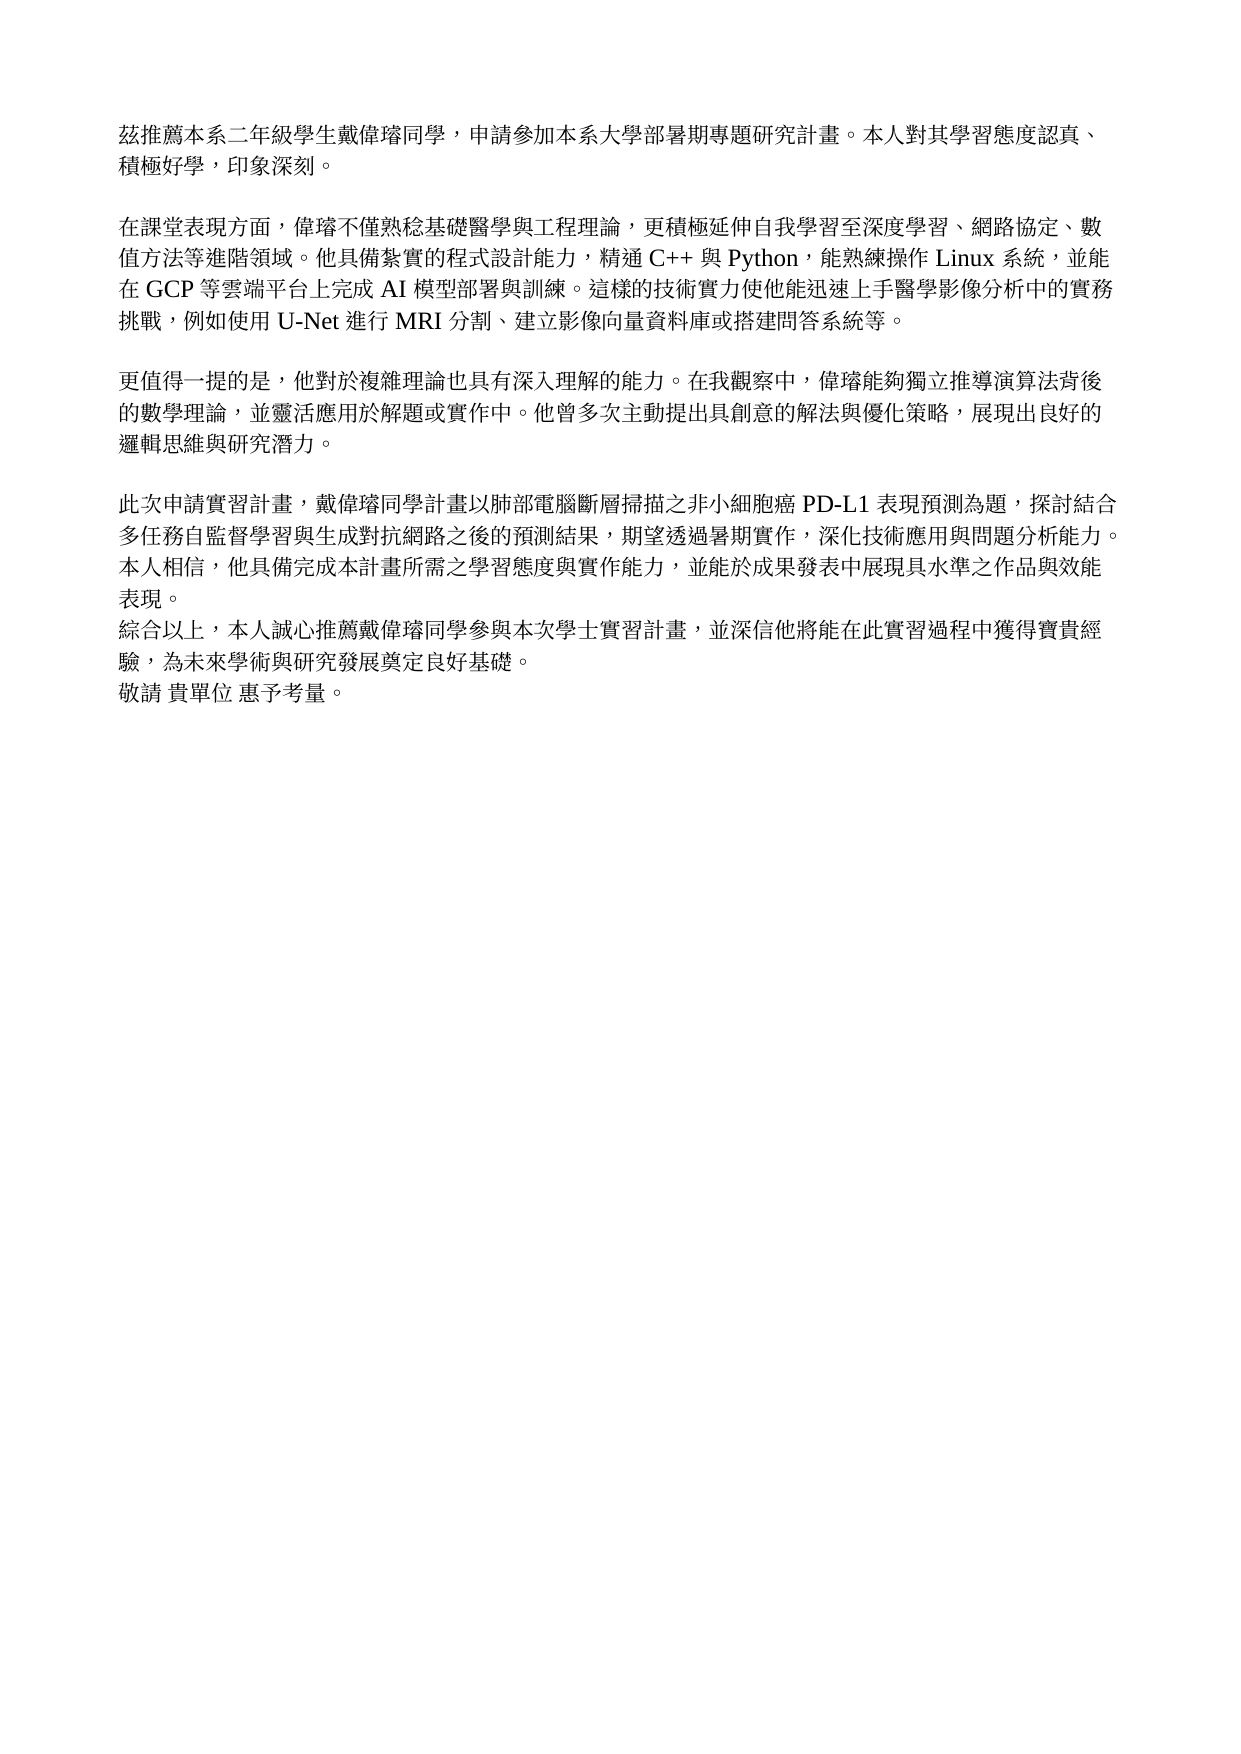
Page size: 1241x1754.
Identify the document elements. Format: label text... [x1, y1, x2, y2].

text 在課堂表現方面，偉璿不僅熟稔基礎醫學與工程理論，更積極延伸自我學習至深度學習、網路協定、數值方法等進階領域。他具備紮實的程式設計能力，精通 C++ 與 Python，能熟練操作 Linux 系統，並能在 GCP 等雲端平台上完成 AI 模型部署與訓練。這樣的技術實力使他能迅速上手醫學影像分析中的實務挑戰，例如使用 U-Net 進行 MRI 分割、建立影像向量資料庫或搭建問答系統等。 [118, 210, 1122, 336]
text 綜合以上，本人誠心推薦戴偉璿同學參與本次學士實習計畫，並深信他將能在此實習過程中獲得寶貴經驗，為未來學術與研究發展奠定良好基礎。 [118, 613, 1122, 676]
text 茲推薦本系二年級學生戴偉璿同學，申請參加本系大學部暑期專題研究計畫。本人對其學習態度認真、積極好學，印象深刻。 [118, 118, 1122, 181]
text 此次申請實習計畫，戴偉璿同學計畫以肺部電腦斷層掃描之非小細胞癌 PD-L1 表現預測為題，探討結合多任務自監督學習與生成對抗網路之後的預測結果，期望透過暑期實作，深化技術應用與問題分析能力。本人相信，他具備完成本計畫所需之學習態度與實作能力，並能於成果發表中展現具水準之作品與效能表現。 [118, 487, 1122, 613]
text 敬請 貴單位 惠予考量。 [118, 676, 1122, 708]
text 更值得一提的是，他對於複雜理論也具有深入理解的能力。在我觀察中，偉璿能夠獨立推導演算法背後的數學理論，並靈活應用於解題或實作中。他曾多次主動提出具創意的解法與優化策略，展現出良好的邏輯思維與研究潛力。 [118, 364, 1122, 459]
